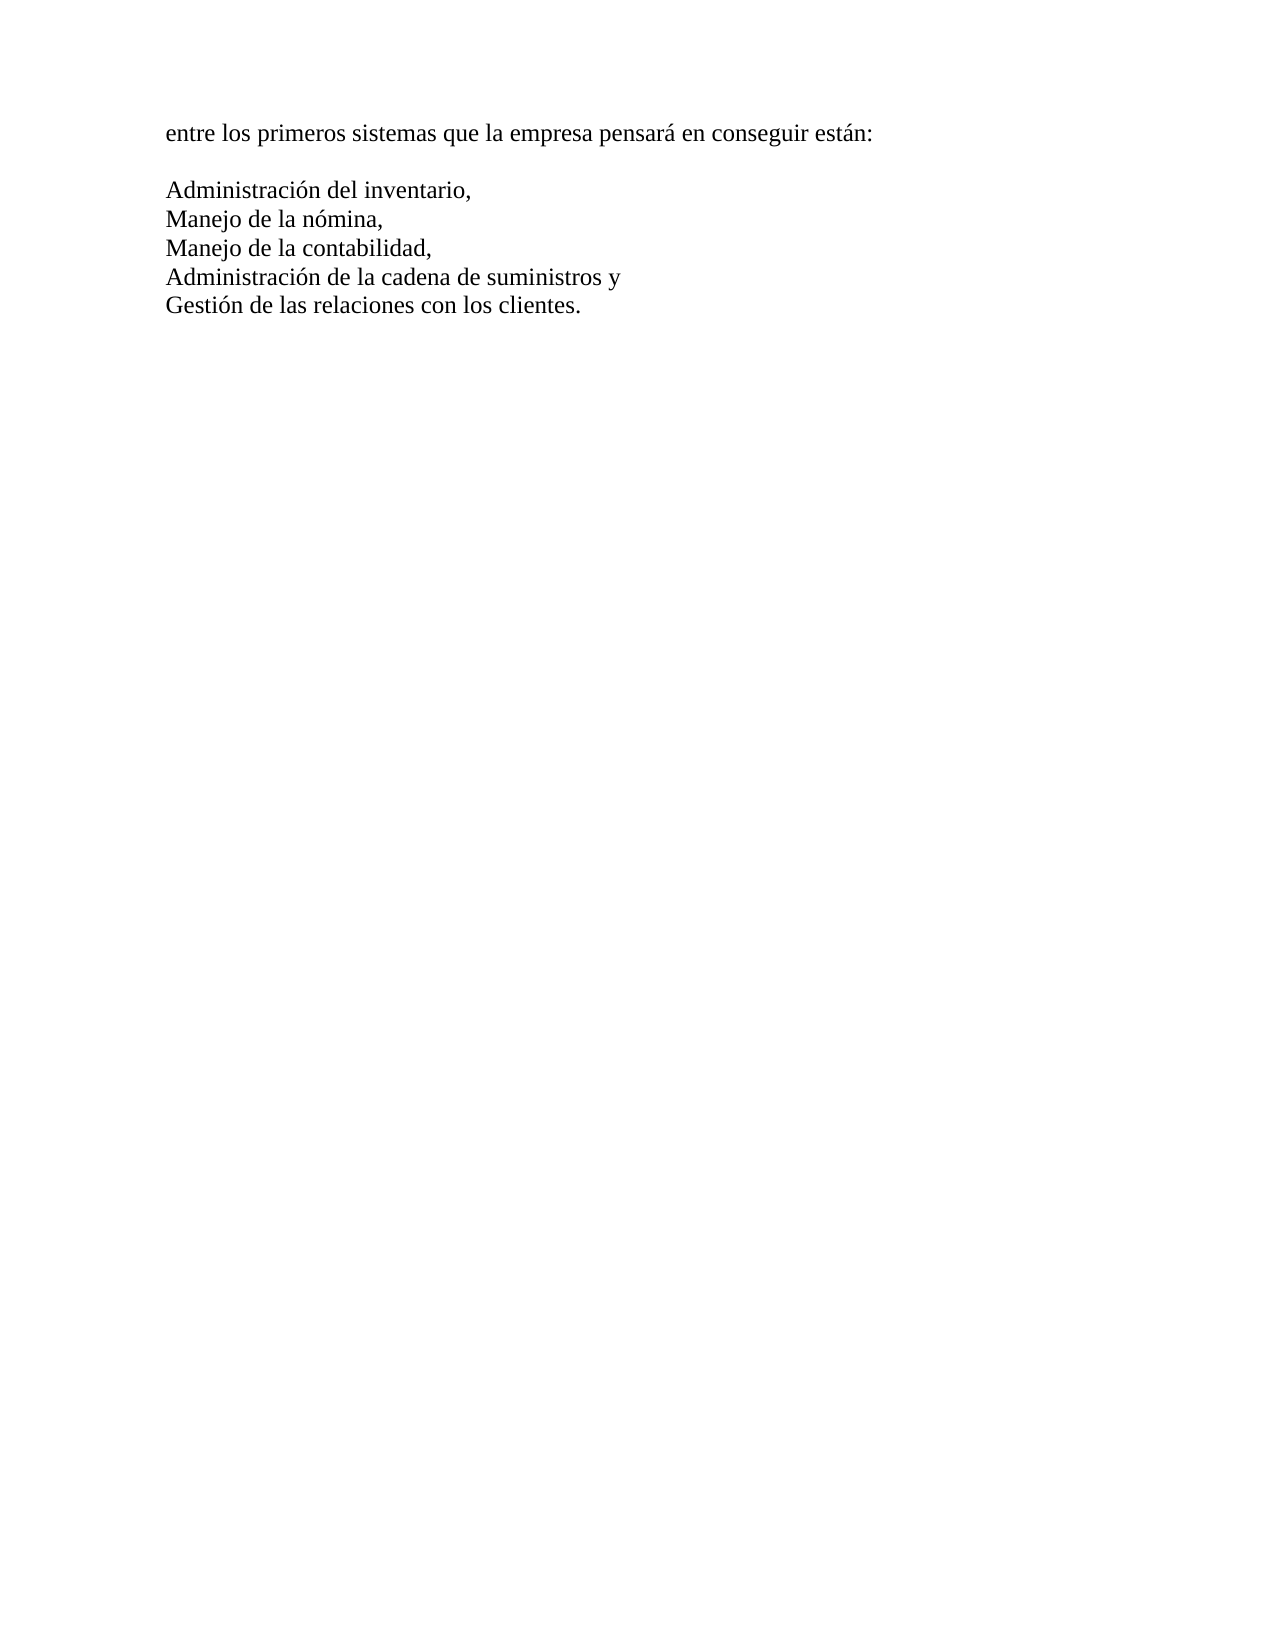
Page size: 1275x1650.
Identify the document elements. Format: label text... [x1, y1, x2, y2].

list entre los primeros sistemas que la empresa pensará en conseguir están: Administración del inventario, Manejo de la nómina, Manejo de la contabilidad, Administración de la cadena de suministros y Gestión de las relaciones con los clientes. [118, 118, 1157, 319]
